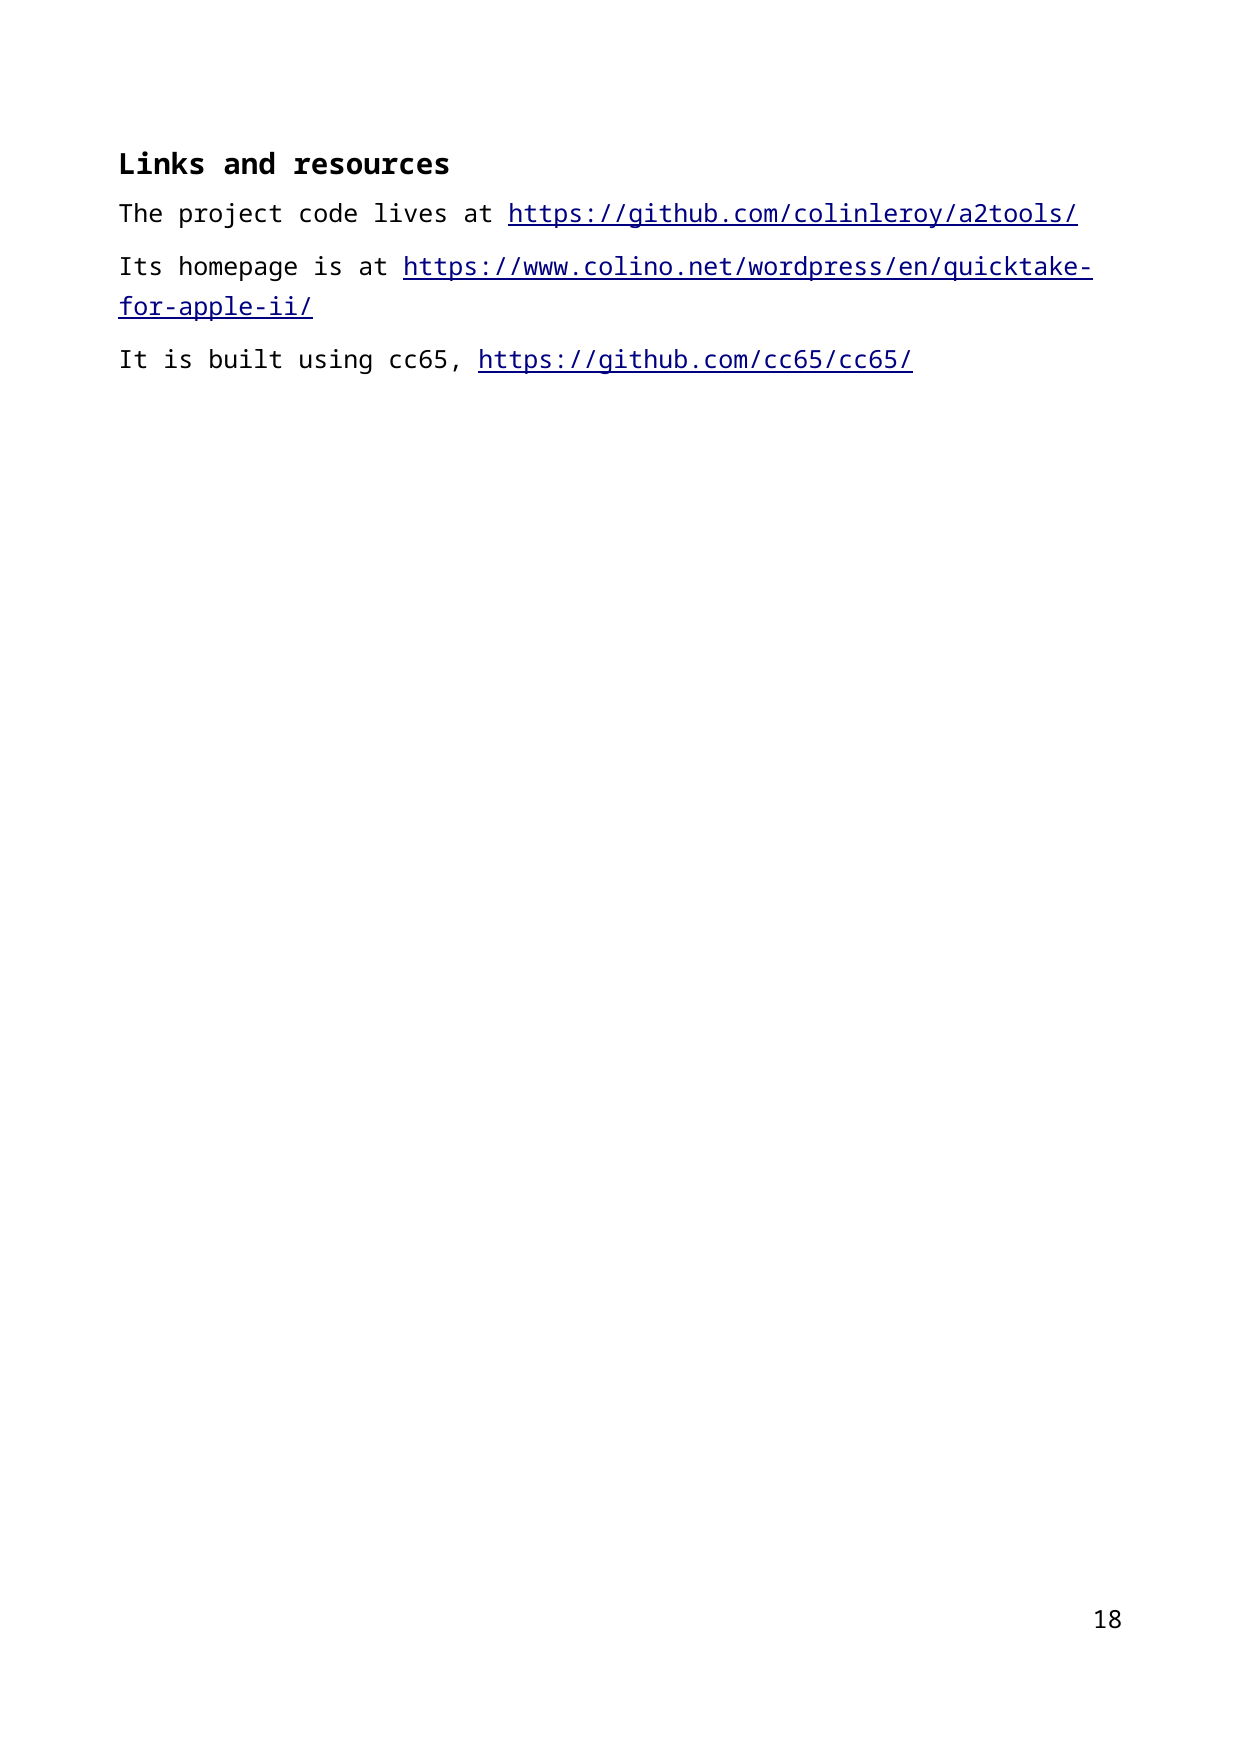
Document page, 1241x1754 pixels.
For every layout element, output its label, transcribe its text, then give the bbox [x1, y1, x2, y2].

text The project code lives at https://github.com/colinleroy/a2tools/ [118, 195, 1122, 229]
text It is built using cc65, https://github.com/cc65/cc65/ [118, 342, 1122, 376]
text Its homepage is at https://www.colino.net/wordpress/en/quicktake-for-apple-ii/ [118, 249, 1122, 322]
subtitle Links and resources [118, 143, 1122, 183]
